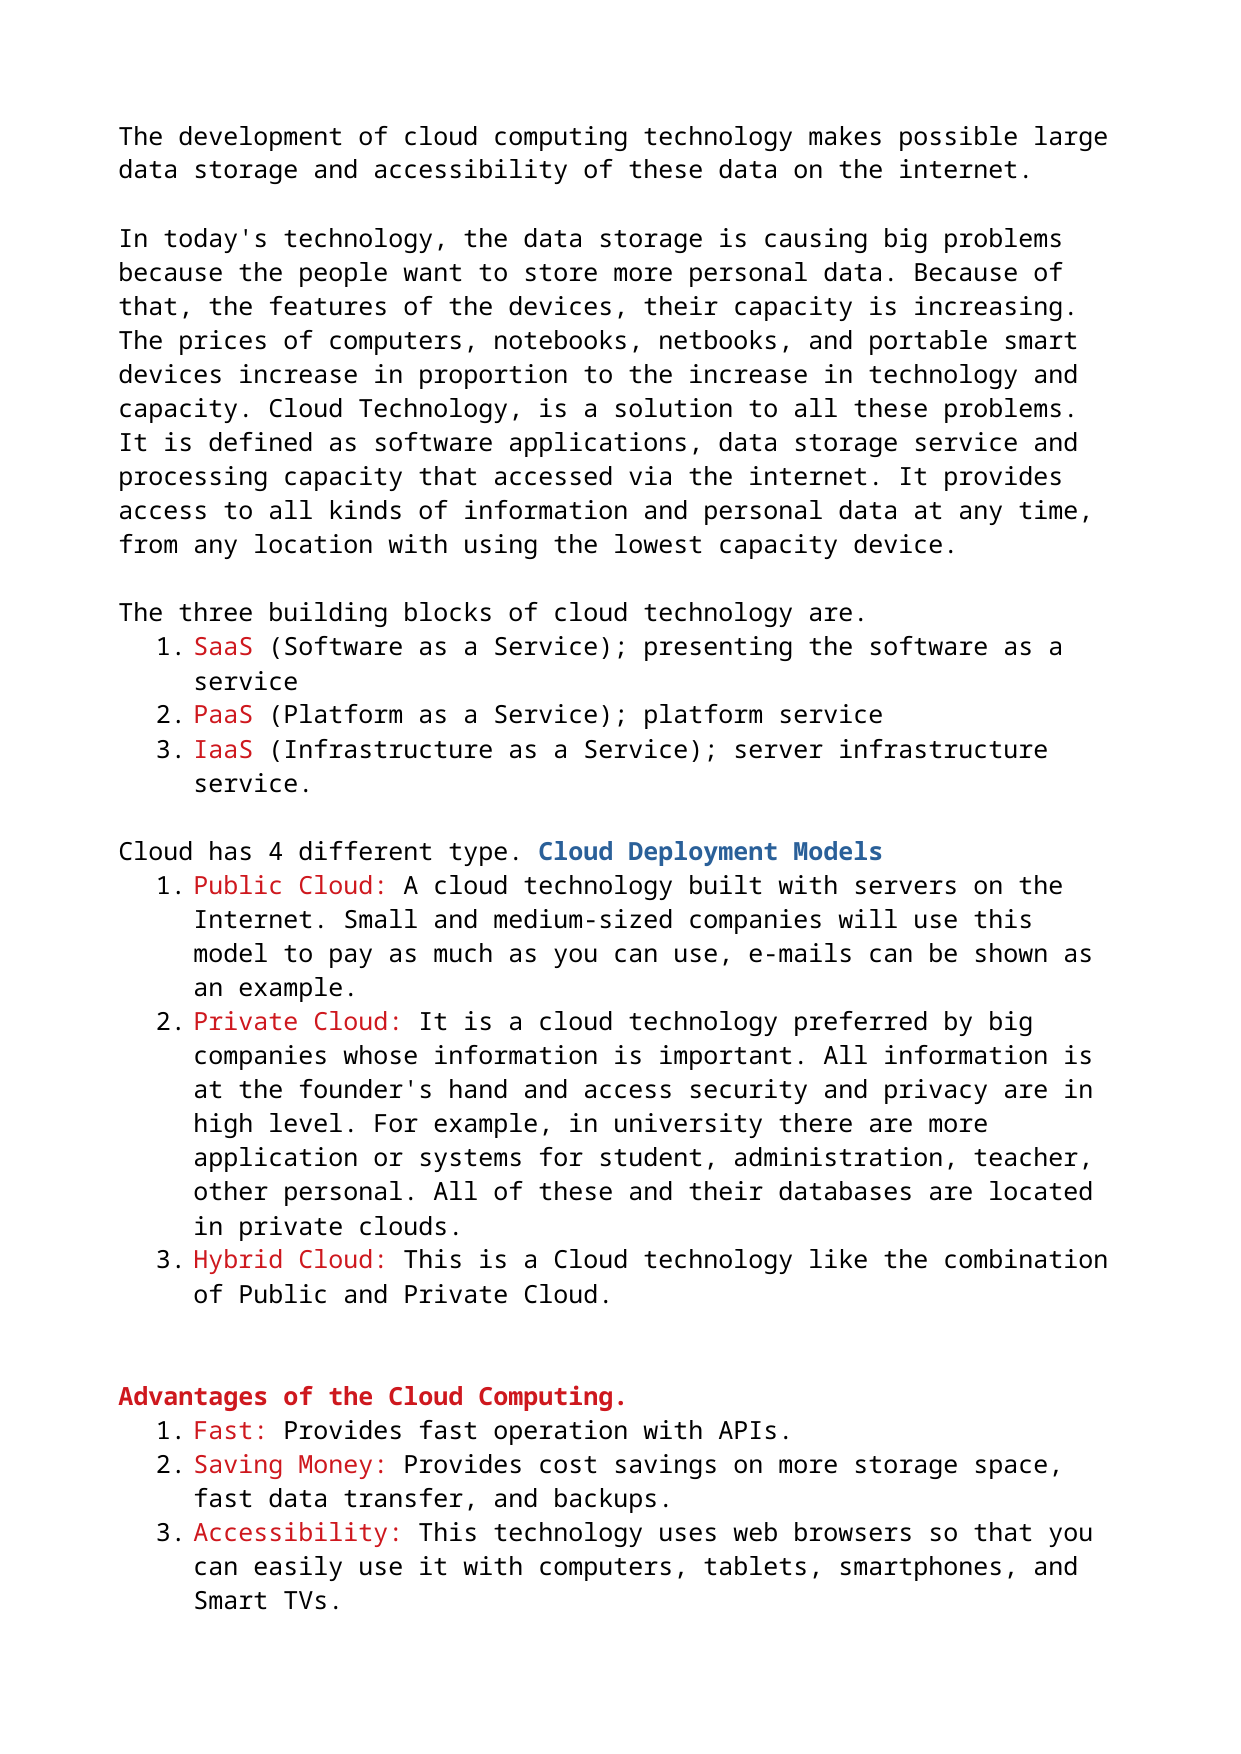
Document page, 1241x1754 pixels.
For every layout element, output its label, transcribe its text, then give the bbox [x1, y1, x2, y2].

list PaaS (Platform as a Service); platform service [156, 697, 1122, 731]
list Hybrid Cloud: This is a Cloud technology like the combination of Public and Private Cloud. [156, 1242, 1122, 1310]
text Cloud has 4 different type. Cloud Deployment Models [118, 833, 1122, 867]
text In today's technology, the data storage is causing big problems because the people want to store more personal data. Because of that, the features of the devices, their capacity is increasing. The prices of computers, notebooks, netbooks, and portable smart devices increase in proportion to the increase in technology and capacity. Cloud Technology, is a solution to all these problems. It is defined as software applications, data storage service and processing capacity that accessed via the internet. It provides access to all kinds of information and personal data at any time, from any location with using the lowest capacity device. [118, 220, 1122, 561]
list SaaS (Software as a Service); presenting the software as a service [156, 629, 1122, 697]
list Private Cloud: It is a cloud technology preferred by big companies whose information is important. All information is at the founder's hand and access security and privacy are in high level. For example, in university there are more application or systems for student, administration, teacher, other personal. All of these and their databases are located in private clouds. [156, 1004, 1122, 1242]
list IaaS (Infrastructure as a Service); server infrastructure service. [156, 731, 1122, 799]
list Fast: Provides fast operation with APIs. [156, 1412, 1122, 1447]
text Advantages of the Cloud Computing. [118, 1378, 1122, 1412]
list Saving Money: Provides cost savings on more storage space, fast data transfer, and backups. [156, 1447, 1122, 1515]
list Accessibility: This technology uses web browsers so that you can easily use it with computers, tablets, smartphones, and Smart TVs. [156, 1515, 1122, 1617]
text The development of cloud computing technology makes possible large data storage and accessibility of these data on the internet. [118, 118, 1122, 186]
list Public Cloud: A cloud technology built with servers on the Internet. Small and medium-sized companies will use this model to pay as much as you can use, e-mails can be shown as an example. [156, 867, 1122, 1004]
text The three building blocks of cloud technology are. [118, 595, 1122, 629]
